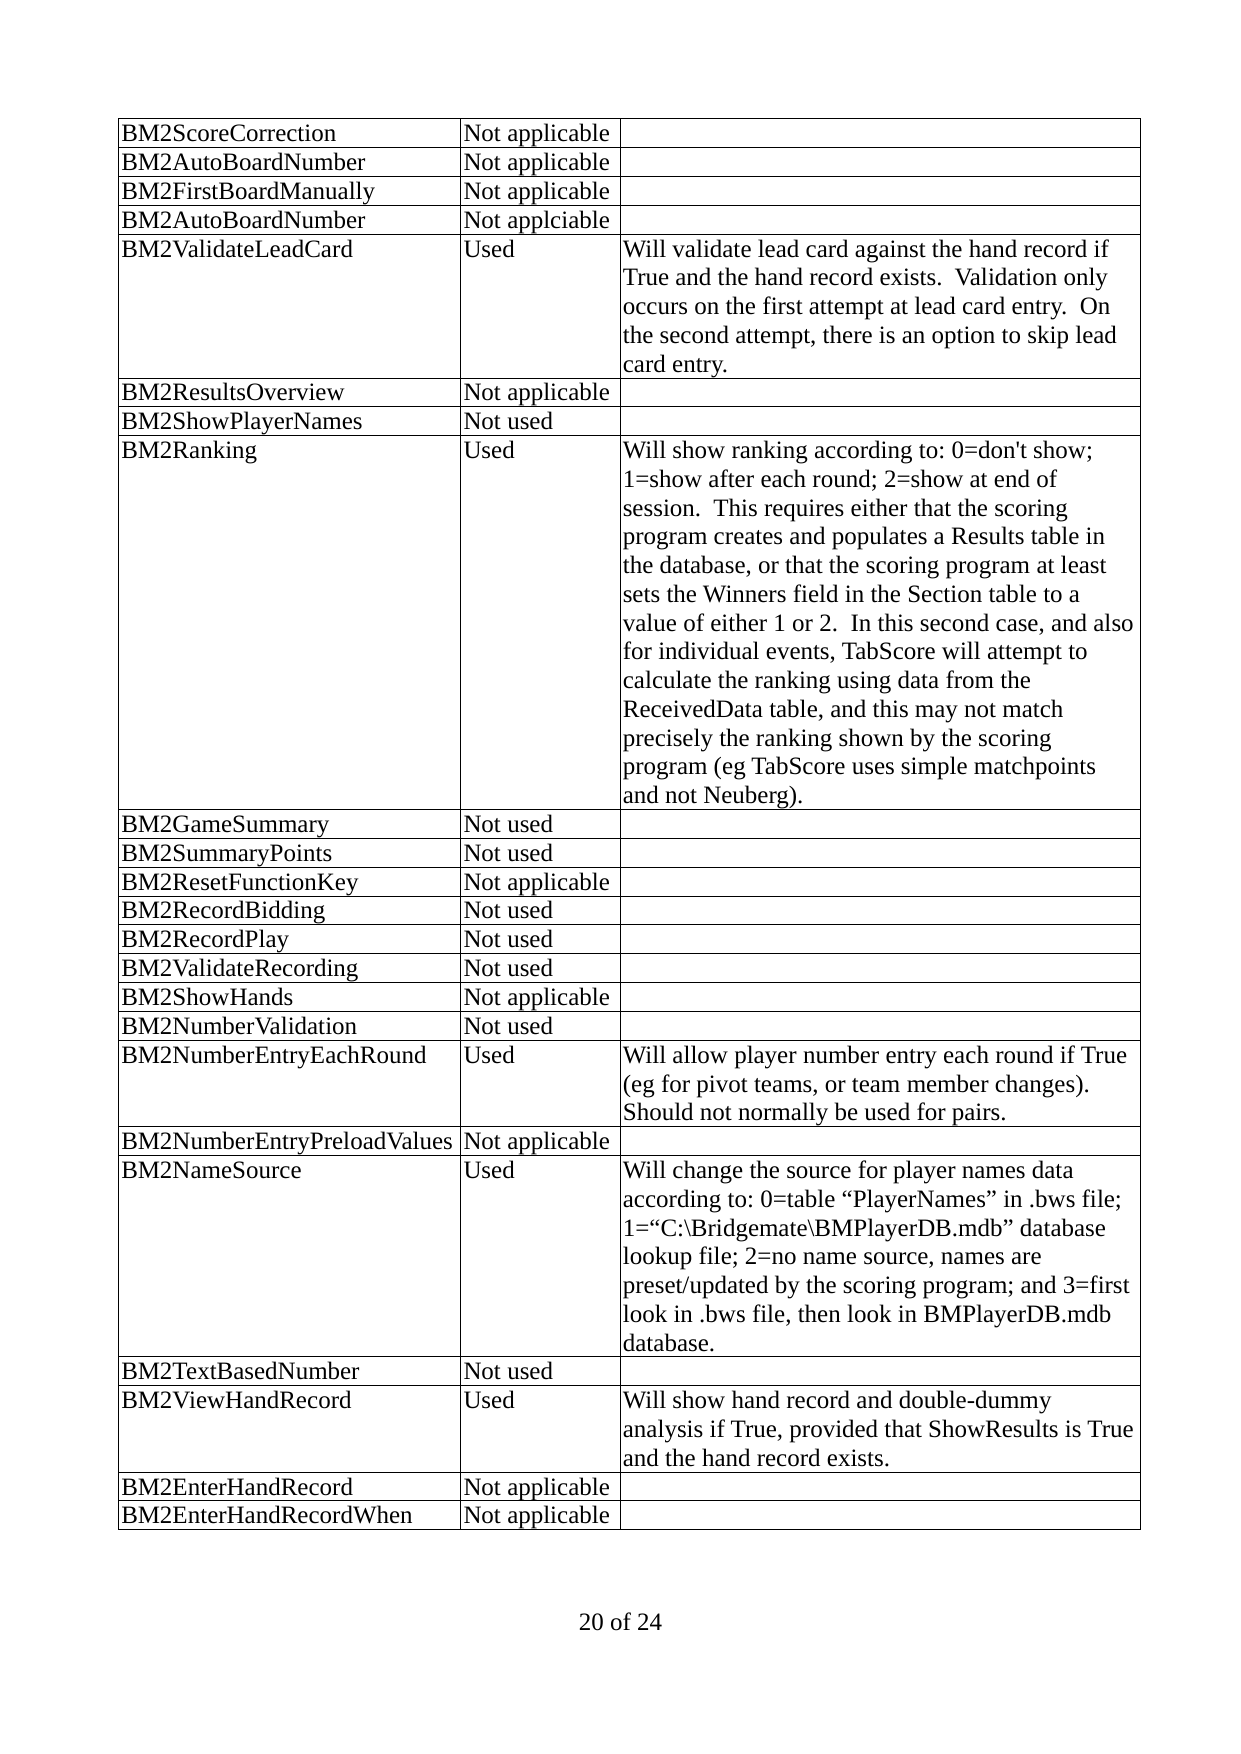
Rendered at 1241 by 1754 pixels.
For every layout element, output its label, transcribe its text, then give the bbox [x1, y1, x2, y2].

table_cell BM2NumberEntryPreloadValues [119, 1127, 460, 1155]
table_cell Not applicable [461, 1501, 620, 1529]
table_cell BM2SummaryPoints [119, 839, 460, 867]
table_cell [621, 839, 1140, 867]
table_cell Will show ranking according to: 0=don't show; 1=show after each round; 2=show at end of session. This requires either that the scoring program creates and populates a Results table in the database, or that the scoring program at least sets the Winners field in the Section table to a value of either 1 or 2. In this second case, and also for individual events, TabScore will attempt to calculate the ranking using data from the ReceivedData table, and this may not match precisely the ranking shown by the scoring program (eg TabScore uses simple matchpoints and not Neuberg). [621, 436, 1140, 809]
table_cell BM2NumberValidation [119, 1012, 460, 1040]
table_cell BM2AutoBoardNumber [119, 148, 460, 176]
table_cell Used [461, 436, 620, 809]
table_cell BM2ValidateLeadCard [119, 235, 460, 377]
table_cell [621, 1127, 1140, 1155]
table_cell [621, 810, 1140, 838]
table_cell [621, 407, 1140, 435]
table_cell [621, 119, 1140, 147]
table_cell Not applicable [461, 379, 620, 406]
table_cell Will show hand record and double-dummy analysis if True, provided that ShowResults is True and the hand record exists. [621, 1386, 1140, 1472]
table_cell [621, 379, 1140, 406]
table_cell BM2NumberEntryEachRound [119, 1041, 460, 1126]
table_cell [621, 177, 1140, 205]
table_cell Not used [461, 897, 620, 924]
table_cell BM2Ranking [119, 436, 460, 809]
table_cell [621, 1501, 1140, 1529]
table_cell Will allow player number entry each round if True (eg for pivot teams, or team member changes). Should not normally be used for pairs. [621, 1041, 1140, 1126]
table_cell [621, 206, 1140, 233]
table_cell Used [461, 1156, 620, 1356]
table_cell [621, 1473, 1140, 1500]
table_cell BM2EnterHandRecordWhen [119, 1501, 460, 1529]
table_cell BM2AutoBoardNumber [119, 206, 460, 233]
table_cell [621, 925, 1140, 953]
table_cell Not applicable [461, 868, 620, 896]
table_cell BM2ValidateRecording [119, 954, 460, 982]
table_cell Not applicable [461, 983, 620, 1011]
table_cell [621, 954, 1140, 982]
table_cell [621, 983, 1140, 1011]
table_cell Not used [461, 954, 620, 982]
table_cell Used [461, 235, 620, 377]
table_cell BM2ViewHandRecord [119, 1386, 460, 1472]
table_cell BM2ShowPlayerNames [119, 407, 460, 435]
table_cell Not used [461, 925, 620, 953]
table_cell Used [461, 1041, 620, 1126]
table_cell BM2FirstBoardManually [119, 177, 460, 205]
table_cell [621, 1012, 1140, 1040]
table_cell Not applicable [461, 148, 620, 176]
table_cell [621, 868, 1140, 896]
table_cell BM2TextBasedNumber [119, 1357, 460, 1385]
table_cell [621, 897, 1140, 924]
table_cell BM2RecordBidding [119, 897, 460, 924]
table_cell Not applicable [461, 1473, 620, 1500]
table_cell [621, 1357, 1140, 1385]
table_cell [621, 148, 1140, 176]
table_cell Not applicable [461, 177, 620, 205]
table_cell Not used [461, 839, 620, 867]
table_cell BM2EnterHandRecord [119, 1473, 460, 1500]
table_cell Not applciable [461, 206, 620, 233]
table_cell BM2ResultsOverview [119, 379, 460, 406]
table_cell BM2ResetFunctionKey [119, 868, 460, 896]
table_cell BM2ShowHands [119, 983, 460, 1011]
table_cell BM2GameSummary [119, 810, 460, 838]
table_cell Not used [461, 1012, 620, 1040]
table_cell Not used [461, 810, 620, 838]
table_cell Used [461, 1386, 620, 1472]
table_cell Not applicable [461, 119, 620, 147]
table_cell BM2RecordPlay [119, 925, 460, 953]
table_cell Not used [461, 407, 620, 435]
table_cell Not used [461, 1357, 620, 1385]
table_cell Will validate lead card against the hand record if True and the hand record exists. Validation only occurs on the first attempt at lead card entry. On the second attempt, there is an option to skip lead card entry. [621, 235, 1140, 377]
table_cell Not applicable [461, 1127, 620, 1155]
table_cell Will change the source for player names data according to: 0=table “PlayerNames” in .bws file; 1=“C:\Bridgemate\BMPlayerDB.mdb” database lookup file; 2=no name source, names are preset/updated by the scoring program; and 3=first look in .bws file, then look in BMPlayerDB.mdb database. [621, 1156, 1140, 1356]
table_cell BM2NameSource [119, 1156, 460, 1356]
table_cell BM2ScoreCorrection [119, 119, 460, 147]
